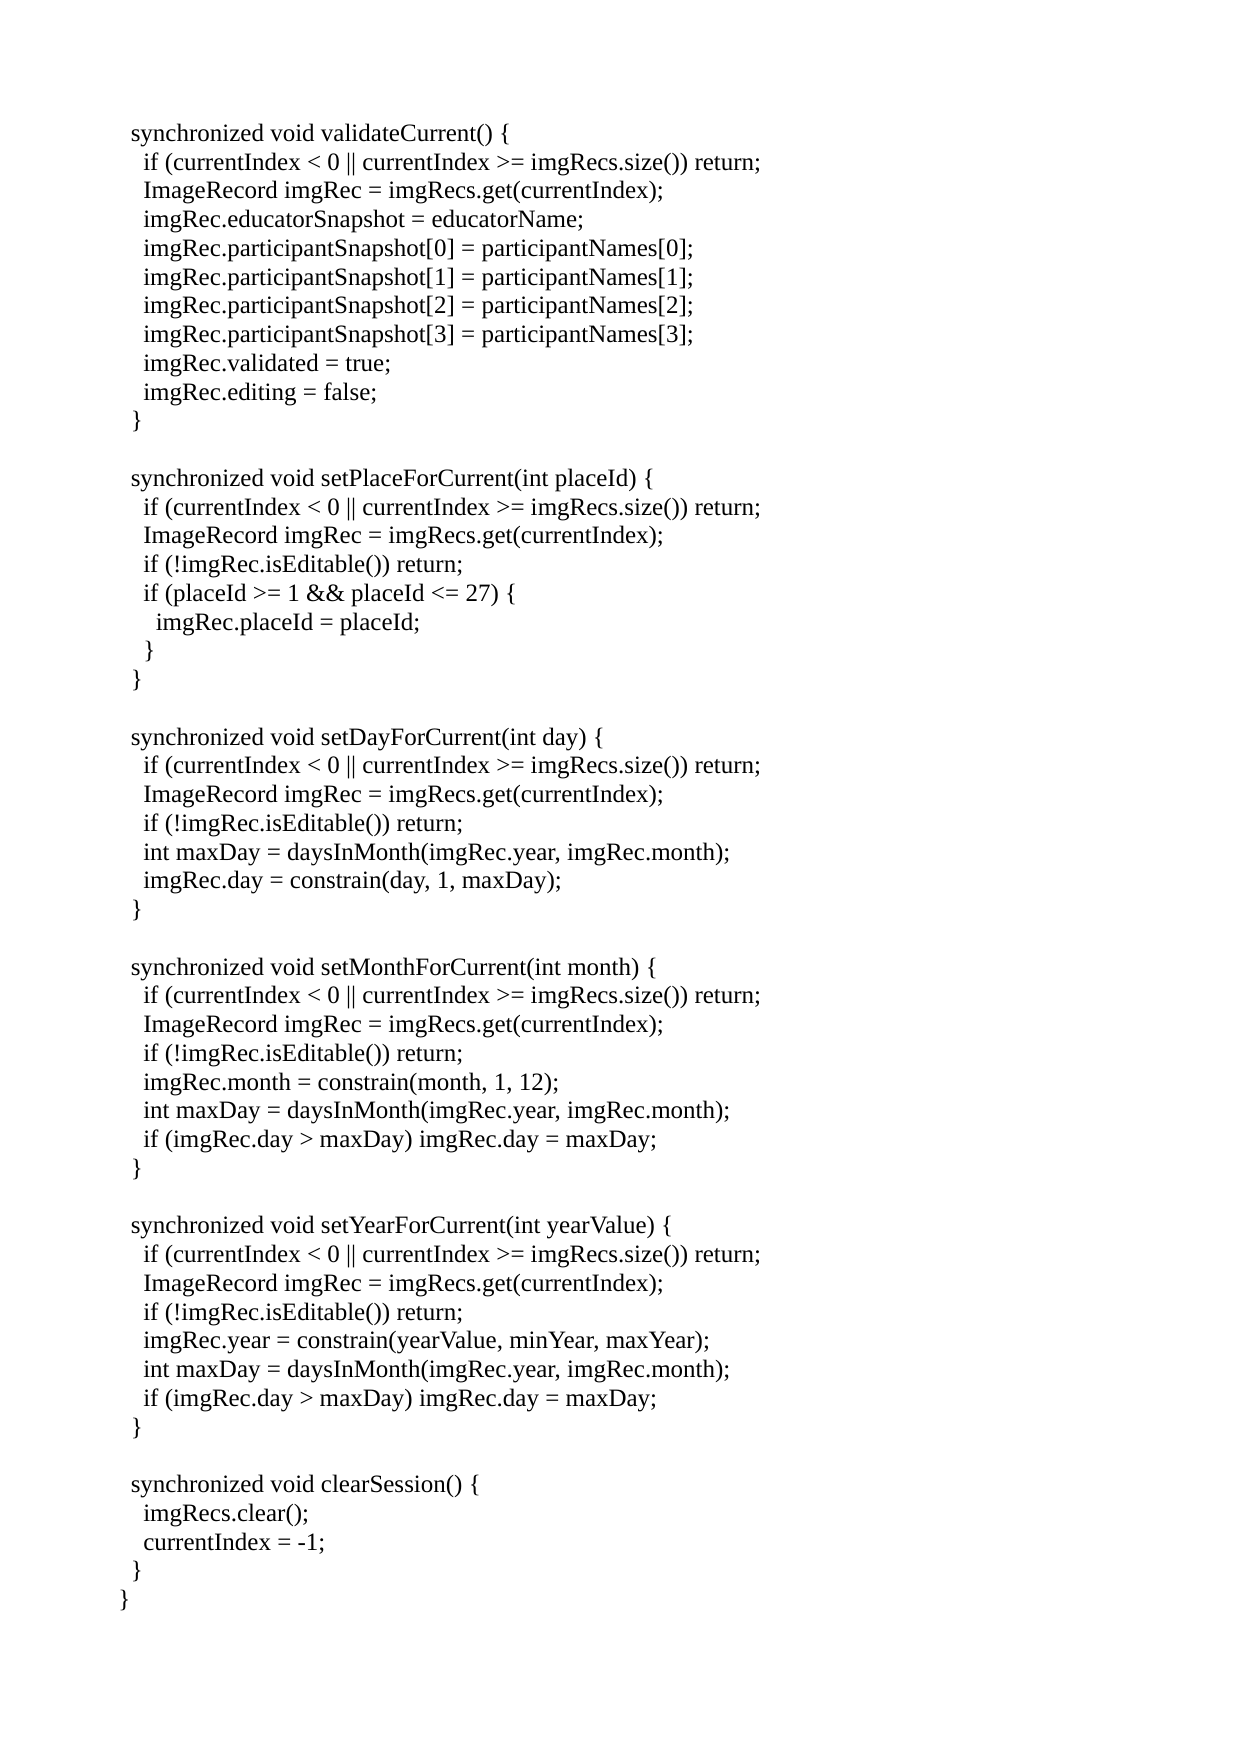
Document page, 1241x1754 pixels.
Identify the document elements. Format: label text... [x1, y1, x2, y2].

text if (!imgRec.isEditable()) return; [118, 1038, 1122, 1067]
text int maxDay = daysInMonth(imgRec.year, imgRec.month); [118, 1354, 1122, 1383]
text ImageRecord imgRec = imgRecs.get(currentIndex); [118, 1268, 1122, 1297]
text if (currentIndex < 0 || currentIndex >= imgRecs.size()) return; [118, 147, 1122, 176]
text imgRec.month = constrain(month, 1, 12); [118, 1067, 1122, 1096]
text synchronized void clearSession() { [118, 1469, 1122, 1498]
text imgRec.placeId = placeId; [118, 607, 1122, 636]
text } [118, 1153, 1122, 1182]
text synchronized void setMonthForCurrent(int month) { [118, 952, 1122, 981]
text if (!imgRec.isEditable()) return; [118, 808, 1122, 837]
text synchronized void setPlaceForCurrent(int placeId) { [118, 463, 1122, 492]
text if (currentIndex < 0 || currentIndex >= imgRecs.size()) return; [118, 981, 1122, 1009]
text int maxDay = daysInMonth(imgRec.year, imgRec.month); [118, 1096, 1122, 1124]
text } [118, 664, 1122, 693]
text ImageRecord imgRec = imgRecs.get(currentIndex); [118, 176, 1122, 204]
text synchronized void validateCurrent() { [118, 118, 1122, 147]
text } [118, 1584, 1122, 1613]
text if (currentIndex < 0 || currentIndex >= imgRecs.size()) return; [118, 751, 1122, 779]
text imgRec.editing = false; [118, 377, 1122, 406]
text if (imgRec.day > maxDay) imgRec.day = maxDay; [118, 1383, 1122, 1412]
text if (imgRec.day > maxDay) imgRec.day = maxDay; [118, 1124, 1122, 1153]
text } [118, 1412, 1122, 1441]
text imgRec.day = constrain(day, 1, maxDay); [118, 866, 1122, 894]
text imgRec.participantSnapshot[3] = participantNames[3]; [118, 319, 1122, 348]
text imgRec.educatorSnapshot = educatorName; [118, 204, 1122, 233]
text if (currentIndex < 0 || currentIndex >= imgRecs.size()) return; [118, 1239, 1122, 1268]
text if (!imgRec.isEditable()) return; [118, 1297, 1122, 1326]
text int maxDay = daysInMonth(imgRec.year, imgRec.month); [118, 837, 1122, 866]
text imgRecs.clear(); [118, 1498, 1122, 1527]
text synchronized void setDayForCurrent(int day) { [118, 722, 1122, 751]
text ImageRecord imgRec = imgRecs.get(currentIndex); [118, 779, 1122, 808]
text imgRec.participantSnapshot[0] = participantNames[0]; [118, 233, 1122, 262]
text ImageRecord imgRec = imgRecs.get(currentIndex); [118, 1009, 1122, 1038]
text } [118, 894, 1122, 923]
text imgRec.participantSnapshot[1] = participantNames[1]; [118, 262, 1122, 291]
text synchronized void setYearForCurrent(int yearValue) { [118, 1211, 1122, 1239]
text } [118, 636, 1122, 664]
text imgRec.participantSnapshot[2] = participantNames[2]; [118, 291, 1122, 319]
text if (placeId >= 1 && placeId <= 27) { [118, 578, 1122, 607]
text } [118, 406, 1122, 434]
text } [118, 1556, 1122, 1584]
text imgRec.validated = true; [118, 348, 1122, 377]
text ImageRecord imgRec = imgRecs.get(currentIndex); [118, 521, 1122, 549]
text currentIndex = -1; [118, 1527, 1122, 1556]
text if (!imgRec.isEditable()) return; [118, 549, 1122, 578]
text imgRec.year = constrain(yearValue, minYear, maxYear); [118, 1326, 1122, 1354]
text if (currentIndex < 0 || currentIndex >= imgRecs.size()) return; [118, 492, 1122, 521]
